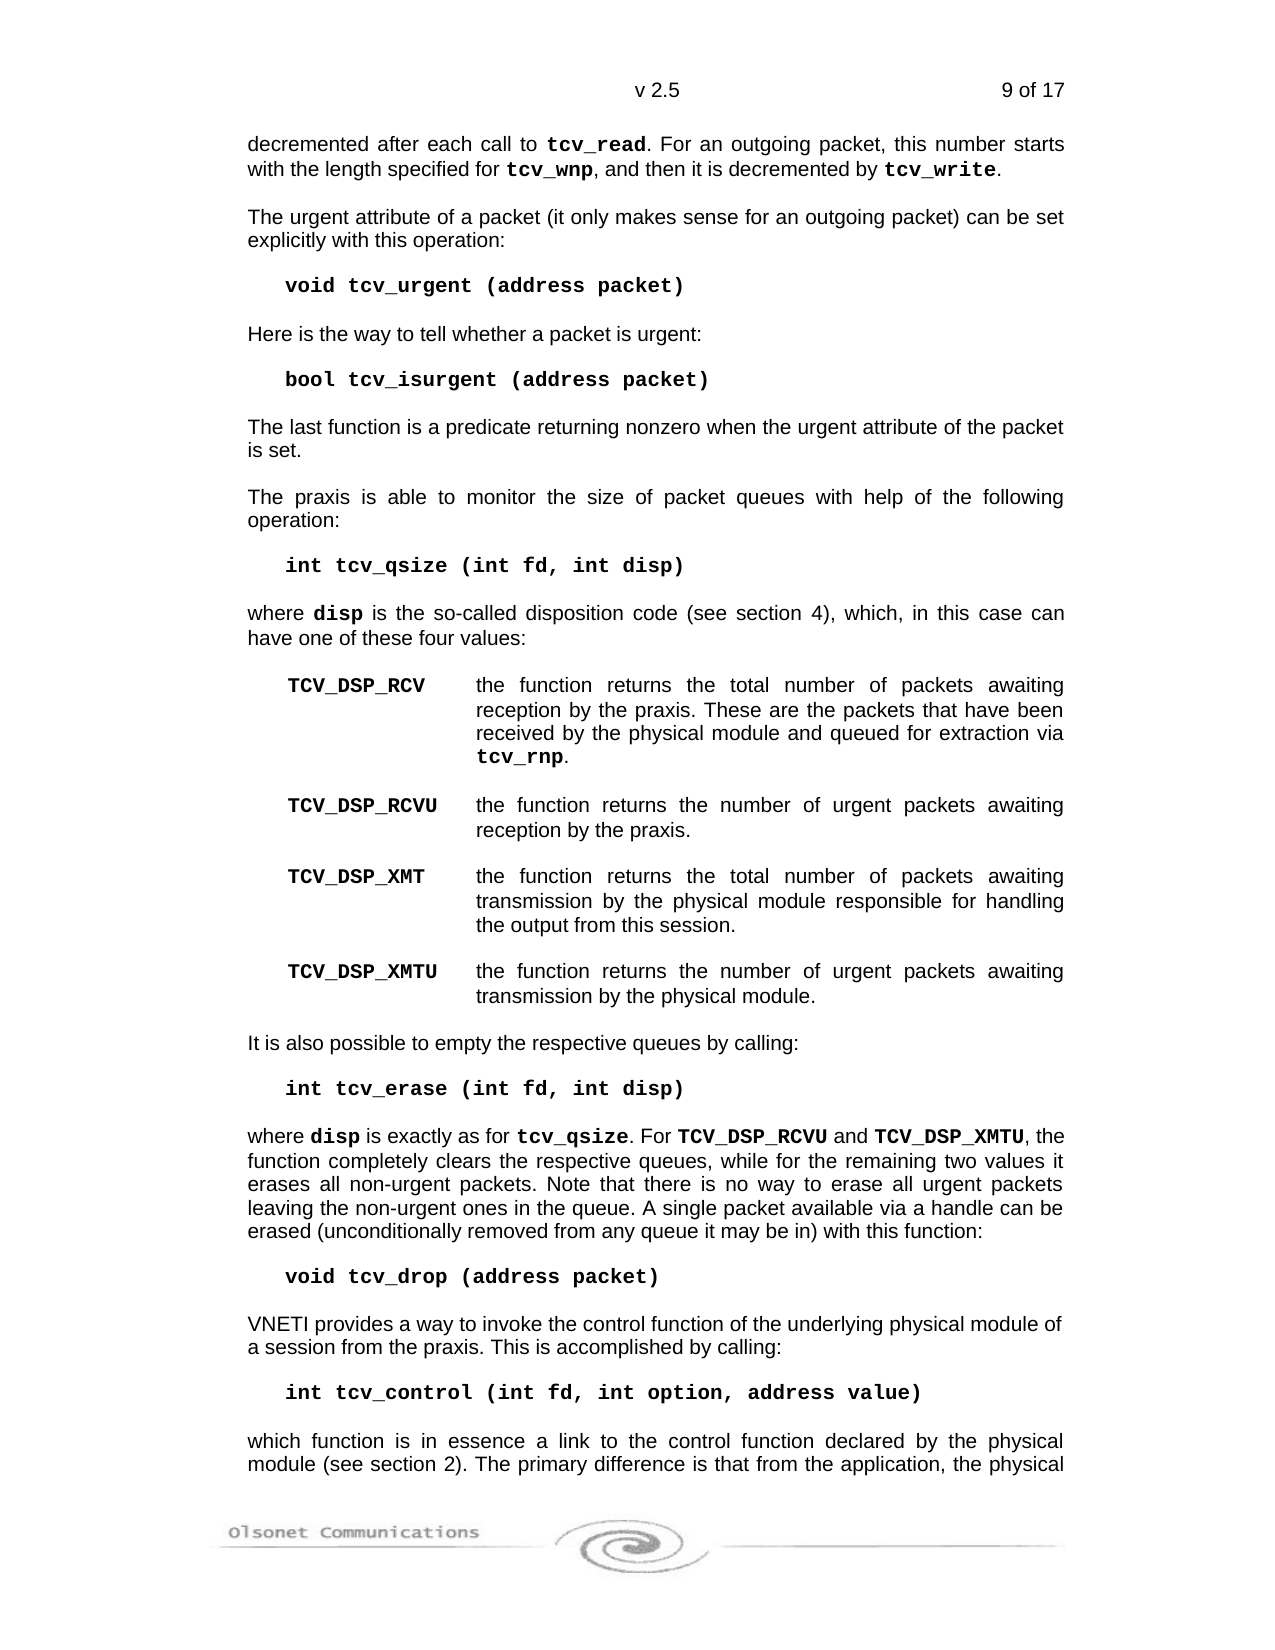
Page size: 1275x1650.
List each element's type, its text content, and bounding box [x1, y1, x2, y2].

text bool tcv_isurgent (address packet) [285, 369, 1065, 392]
text TCV_DSP_XMTU the function returns the number of urgent packets awaiting transmission by the physical module. [287, 959, 1065, 1008]
text int tcv_qsize (int fd, int disp) [285, 555, 1065, 578]
text decremented after each call to tcv_read. For an outgoing packet, this number starts with the length specified for tcv_wnp, and then it is decremented by tcv_write. [247, 132, 1065, 182]
text The last function is a predicate returning nonzero when the urgent attribute of the packet is set. [247, 416, 1065, 462]
text Here is the way to tell whether a packet is urgent: [247, 322, 1065, 345]
text It is also possible to empty the respective queues by calling: [247, 1031, 1065, 1054]
text void tcv_urgent (address packet) [285, 275, 1065, 299]
text void tcv_drop (address packet) [285, 1266, 1065, 1289]
text The praxis is able to monitor the size of packet queues with help of the following operation: [247, 485, 1065, 532]
text where disp is exactly as for tcv_qsize. For TCV_DSP_RCVU and TCV_DSP_XMTU, the function completely clears the respective queues, while for the remaining two values it erases all non-urgent packets. Note that there is no way to erase all urgent packets leaving the non-urgent ones in the queue. A single packet available via a handle can be erased (unconditionally removed from any queue it may be in) with this function: [247, 1124, 1065, 1242]
text int tcv_control (int fd, int option, address value) [285, 1382, 1065, 1406]
text TCV_DSP_XMT the function returns the total number of packets awaiting transmission by the physical module responsible for handling the output from this session. [287, 865, 1065, 936]
text where disp is the so-called disposition code (see section 4), which, in this case can have one of these four values: [247, 602, 1065, 650]
text int tcv_erase (int fd, int disp) [285, 1078, 1065, 1101]
picture [210, 1504, 1065, 1596]
text VNETI provides a way to invoke the control function of the underlying physical module of a session from the praxis. This is accomplished by calling: [247, 1313, 1065, 1359]
text TCV_DSP_RCVU the function returns the number of urgent packets awaiting reception by the praxis. [287, 793, 1065, 842]
text which function is in essence a link to the control function declared by the physical module (see section 2). The primary difference is that from the application, the physical [247, 1429, 1065, 1476]
text TCV_DSP_RCV the function returns the total number of packets awaiting reception by the praxis. These are the packets that have been received by the physical module and queued for extraction via tcv_rnp. [287, 673, 1065, 770]
text The urgent attribute of a packet (it only makes sense for an outgoing packet) can be set explicitly with this operation: [247, 206, 1065, 252]
